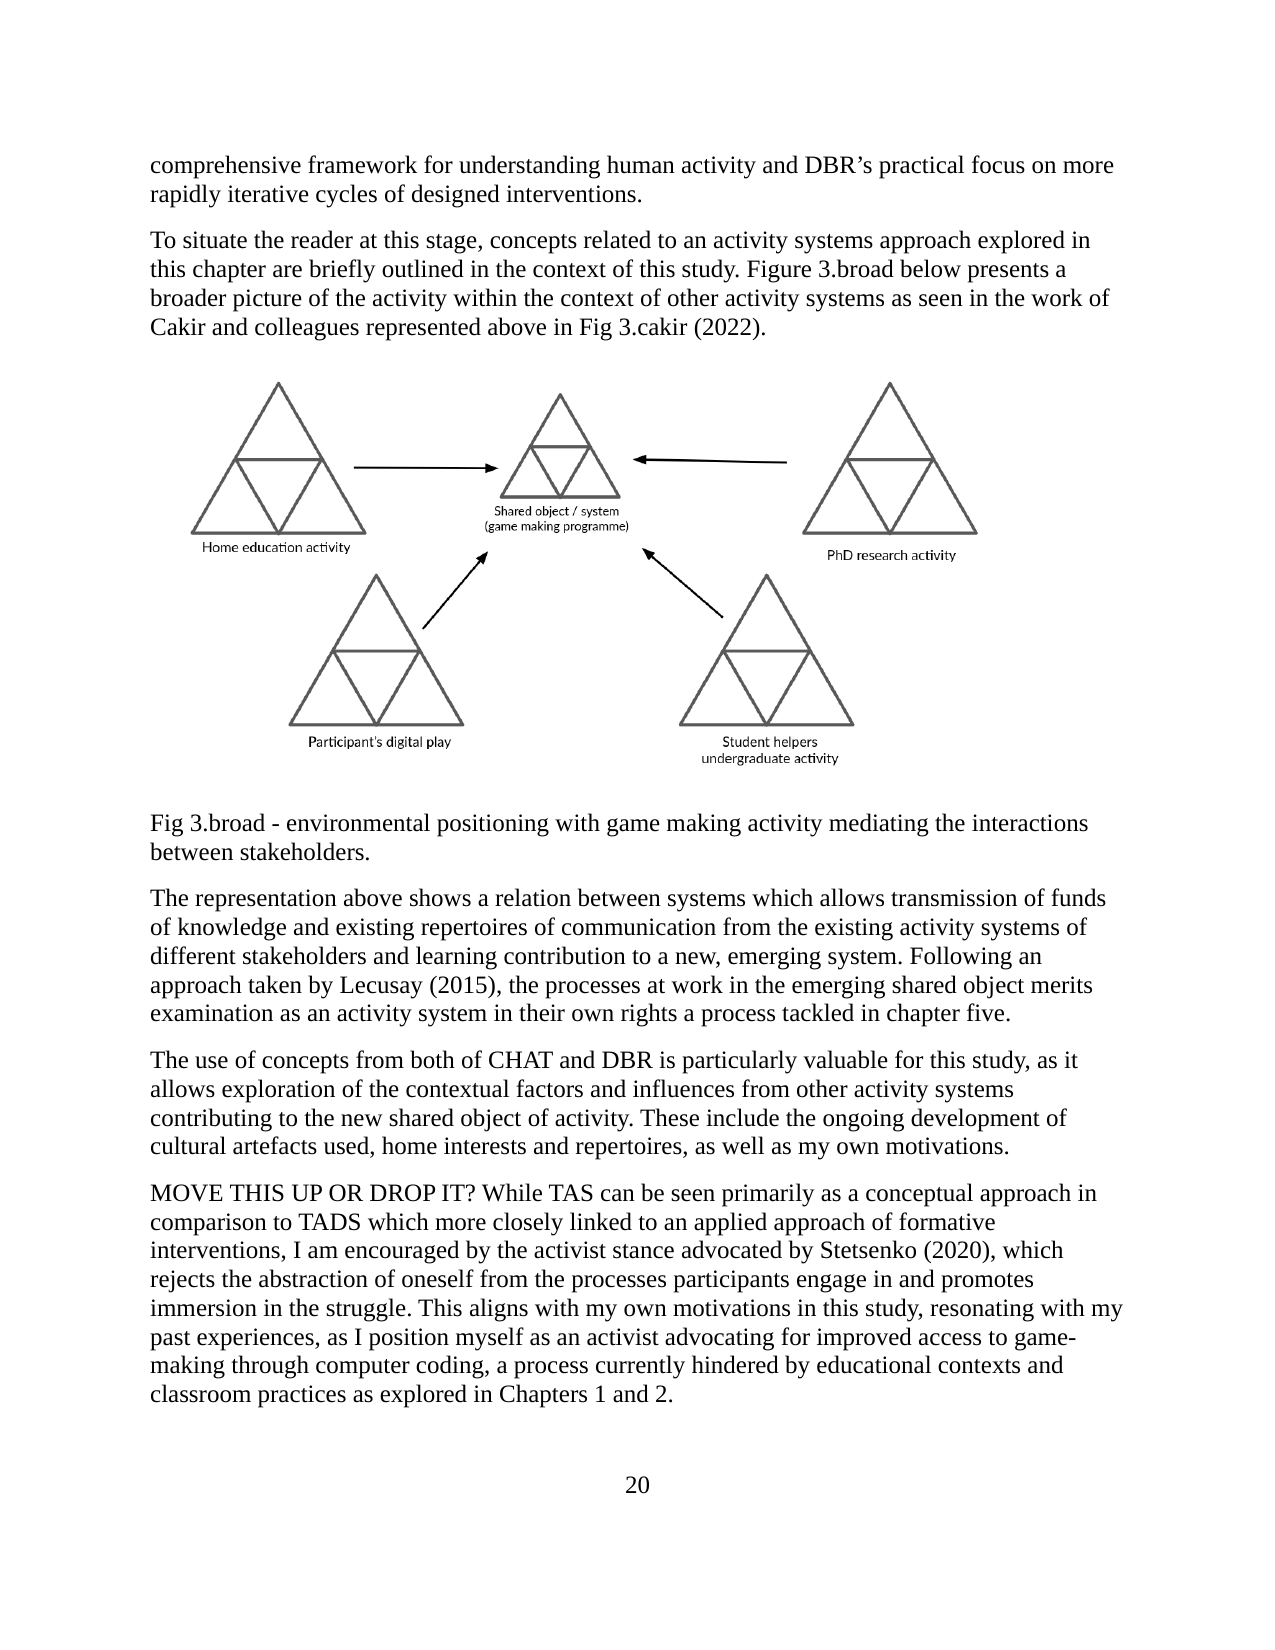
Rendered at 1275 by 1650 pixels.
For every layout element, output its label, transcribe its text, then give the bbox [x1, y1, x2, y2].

text comprehensive framework for understanding human activity and DBR’s practical focus on more rapidly iterative cycles of designed interventions. [150, 150, 1125, 207]
text The representation above shows a relation between systems which allows transmission of funds of knowledge and existing repertoires of communication from the existing activity systems of different stakeholders and learning contribution to a new, emerging system. Following an approach taken by Lecusay (2015), the processes at work in the emerging shared object merits examination as an activity system in their own rights a process tackled in chapter five. [150, 883, 1125, 1027]
text MOVE THIS UP OR DROP IT? While TAS can be seen primarily as a conceptual approach in comparison to TADS which more closely linked to an applied approach of formative interventions, I am encouraged by the activist stance advocated by Stetsenko (2020), which rejects the abstraction of oneself from the processes participants engage in and promotes immersion in the struggle. This aligns with my own motivations in this study, resonating with my past experiences, as I position myself as an activist advocating for improved access to game-making through computer coding, a process currently hindered by educational contexts and classroom practices as explored in Chapters 1 and 2. [150, 1178, 1125, 1408]
picture [150, 358, 1028, 791]
text The use of concepts from both of CHAT and DBR is particularly valuable for this study, as it allows exploration of the contextual factors and influences from other activity systems contributing to the new shared object of activity. These include the ongoing development of cultural artefacts used, home interests and repertoires, as well as my own motivations. [150, 1045, 1125, 1160]
text Fig 3.broad - environmental positioning with game making activity mediating the interactions between stakeholders. [150, 808, 1125, 866]
text To situate the reader at this stage, concepts related to an activity systems approach explored in this chapter are briefly outlined in the context of this study. Figure 3.broad below presents a broader picture of the activity within the context of other activity systems as seen in the work of Cakir and colleagues represented above in Fig 3.cakir (2022). [150, 225, 1125, 340]
